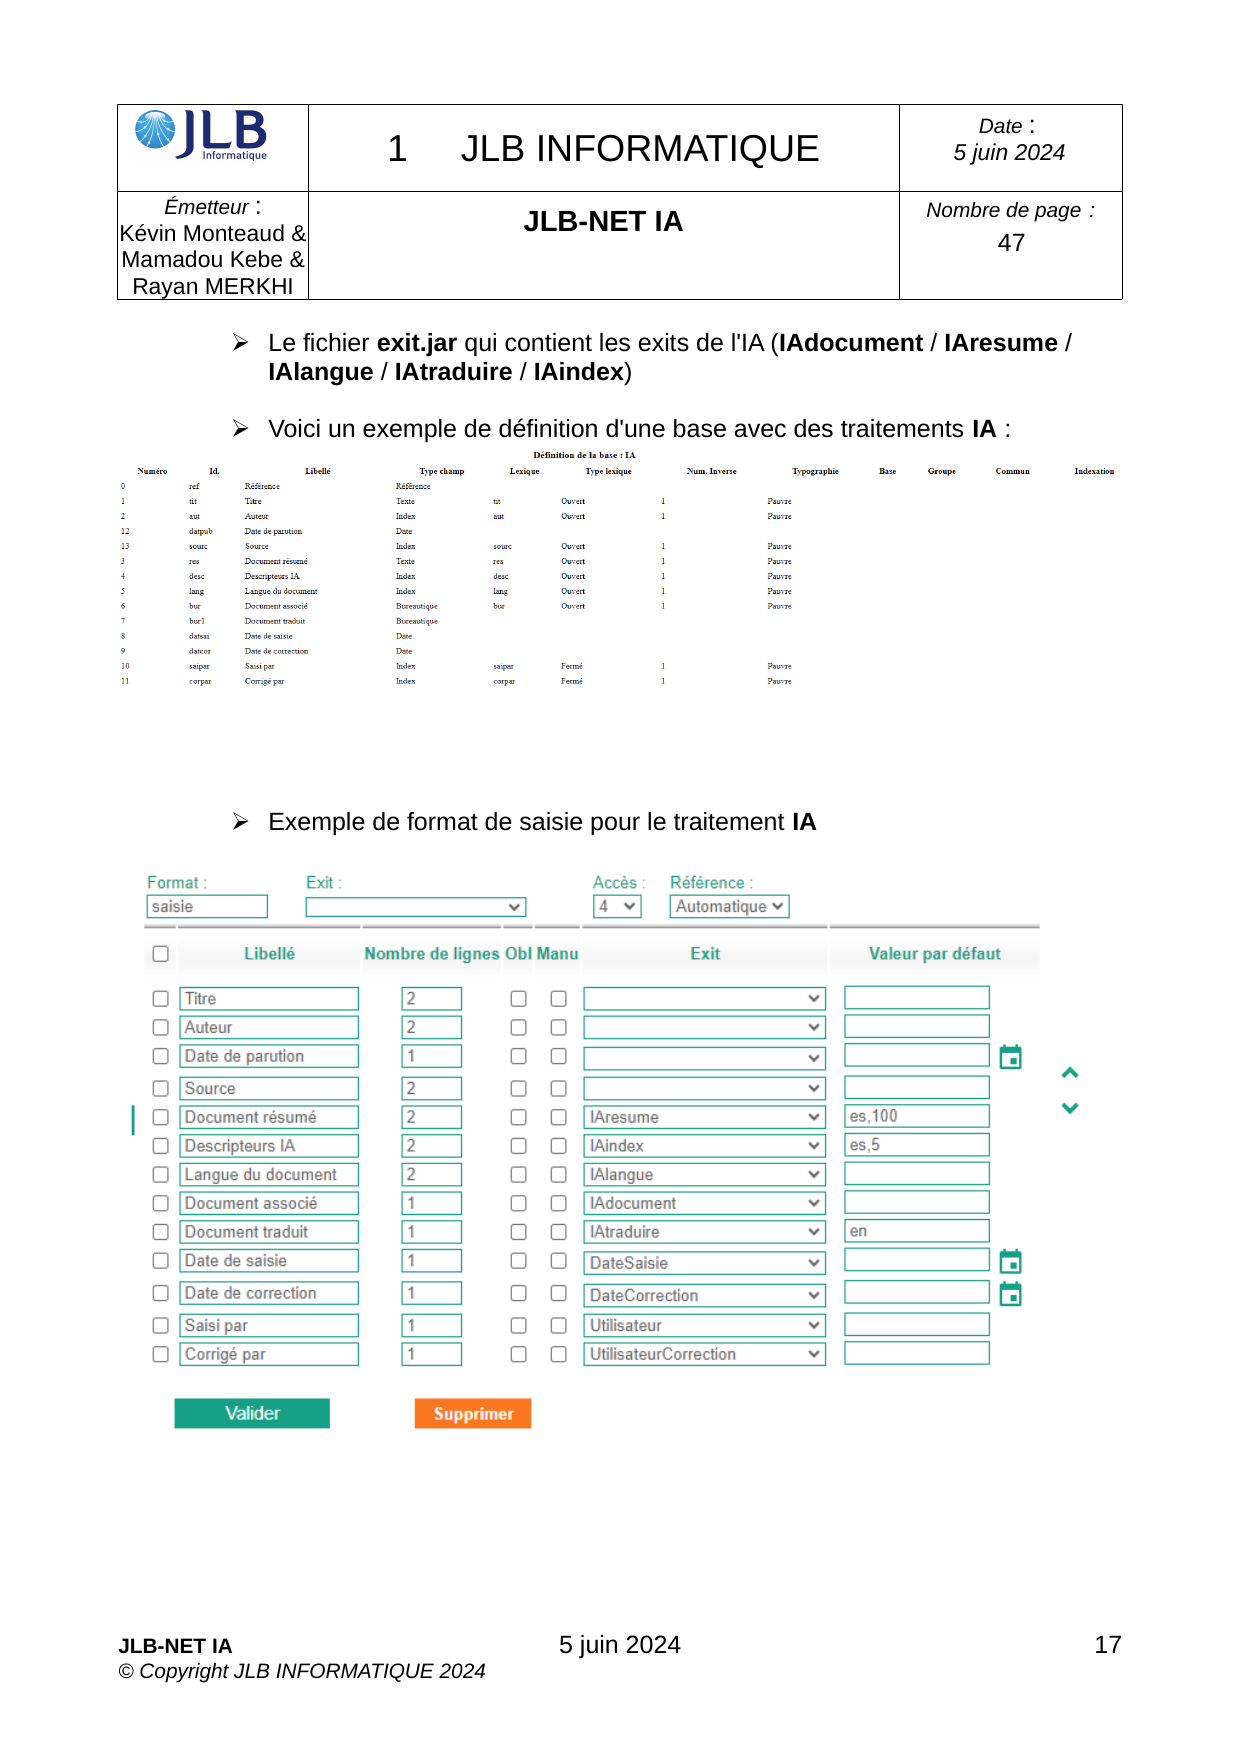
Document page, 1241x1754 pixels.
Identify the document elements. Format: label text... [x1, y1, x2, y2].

list Exemple de format de saisie pour le traitement IA [231, 807, 1122, 836]
picture [133, 106, 269, 163]
picture [118, 443, 1123, 692]
picture [131, 871, 1109, 1446]
list Le fichier exit.jar qui contient les exits de l'IA (IAdocument / IAresume / IAlangue / IAtraduire / IAindex) [231, 328, 1122, 386]
list Voici un exemple de définition d'une base avec des traitements IA : [231, 414, 1122, 443]
